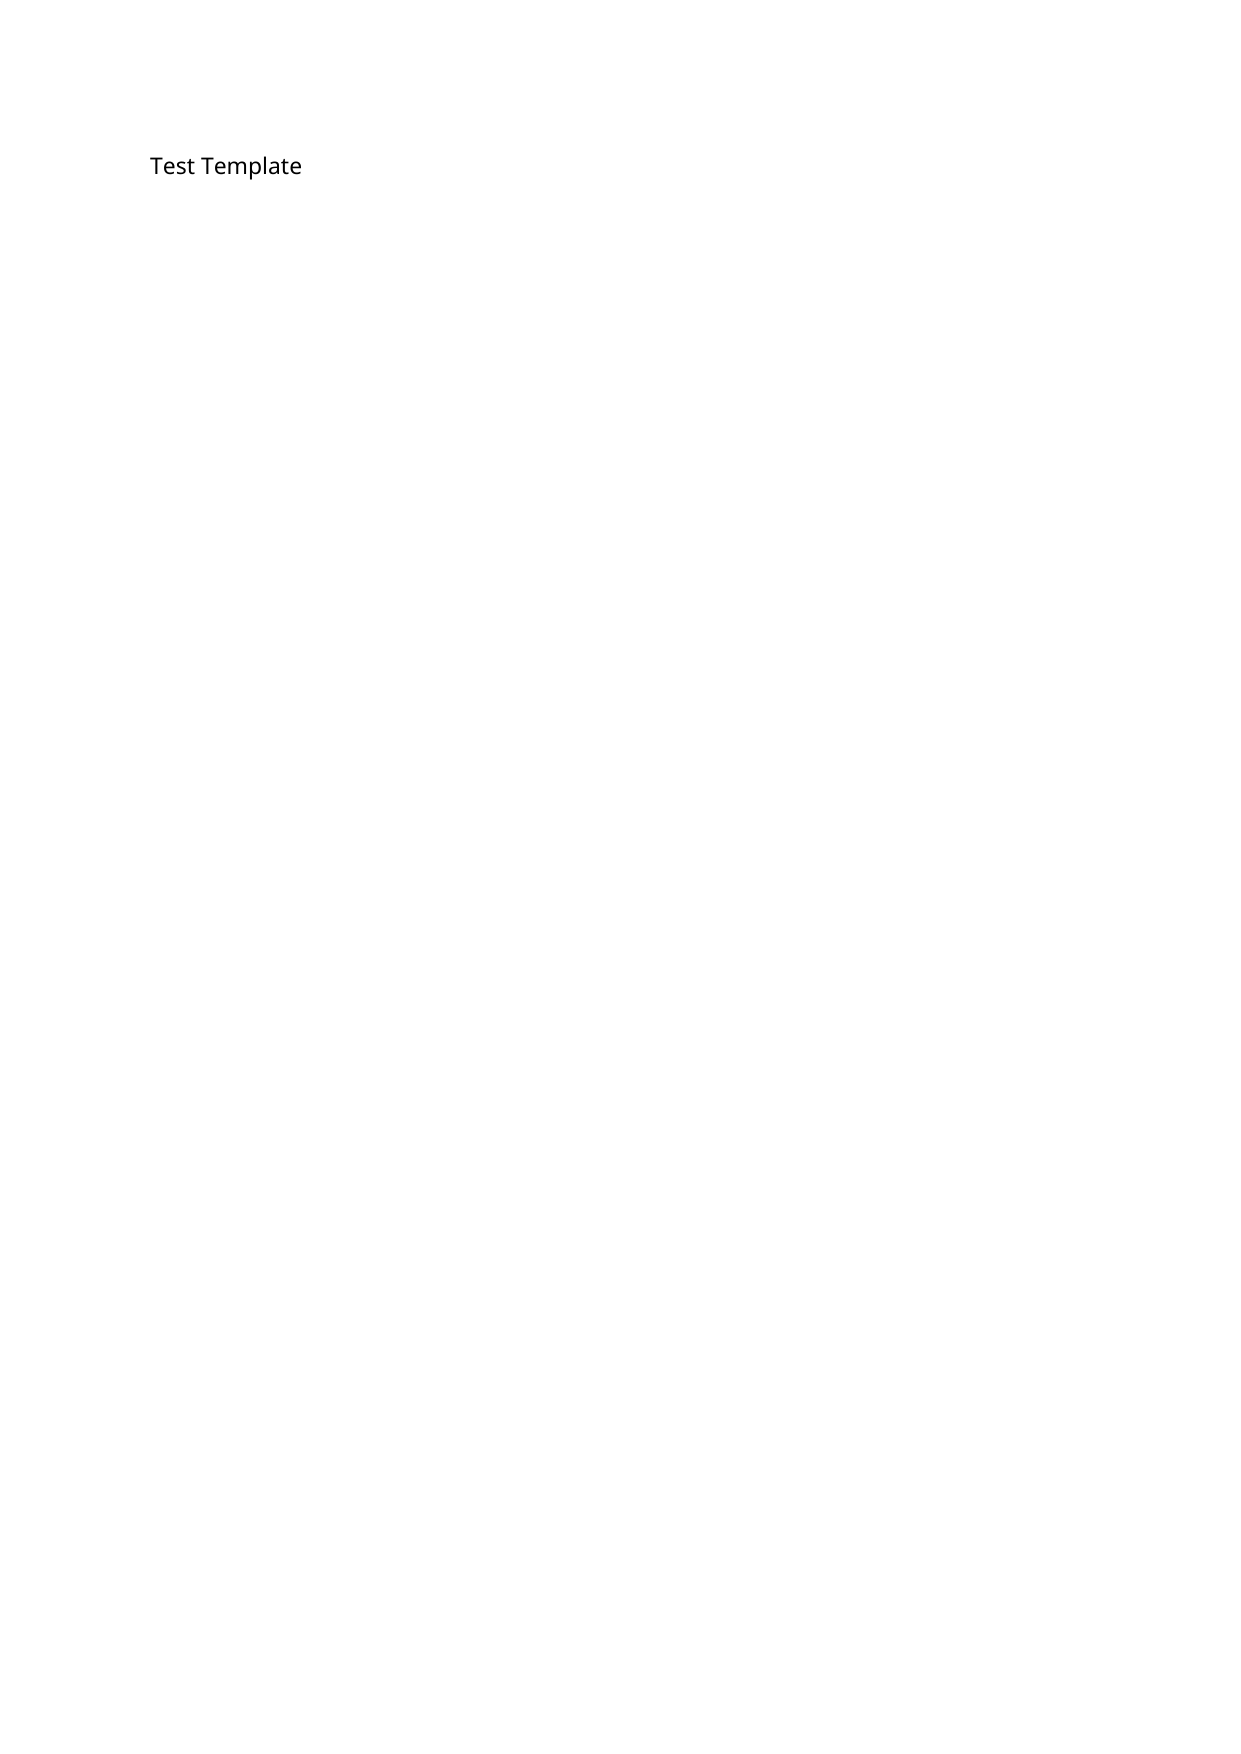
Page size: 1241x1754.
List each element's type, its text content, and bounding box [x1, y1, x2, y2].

text Test Template [150, 150, 1090, 181]
